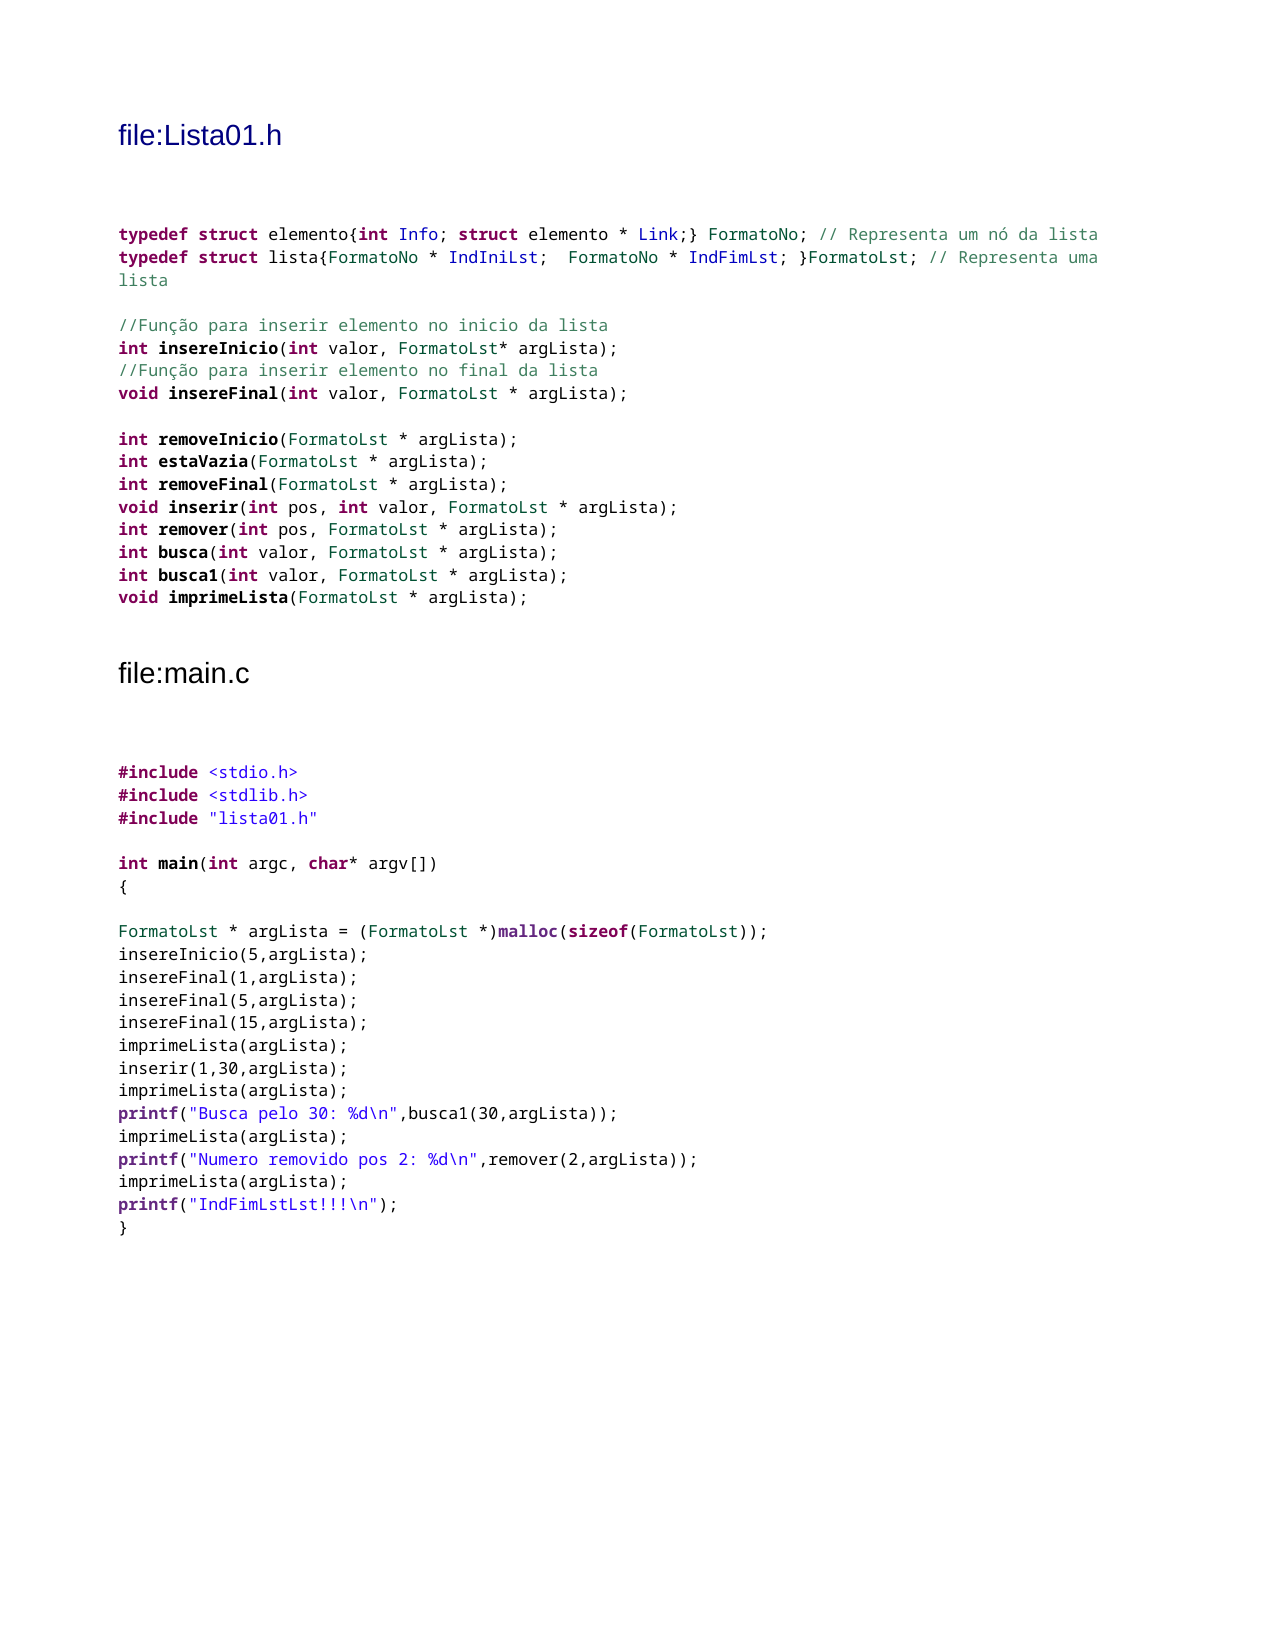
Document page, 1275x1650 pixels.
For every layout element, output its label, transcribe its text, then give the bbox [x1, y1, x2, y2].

subtitle file:main.c [118, 656, 1157, 690]
text inserir(1,30,argLista); [118, 1056, 1157, 1079]
text int remover(int pos, FormatoLst * argLista); [118, 518, 1157, 541]
text imprimeLista(argLista); [118, 1033, 1157, 1056]
text typedef struct elemento{int Info; struct elemento * Link;} FormatoNo; // Representa um nó da lista [118, 223, 1157, 245]
text imprimeLista(argLista); [118, 1170, 1157, 1192]
text { [118, 874, 1157, 897]
text void imprimeLista(FormatoLst * argLista); [118, 586, 1157, 609]
text int removeInicio(FormatoLst * argLista); [118, 427, 1157, 450]
text printf("IndFimLstLst!!!\n"); [118, 1192, 1157, 1215]
text printf("Busca pelo 30: %d\n",busca1(30,argLista)); [118, 1102, 1157, 1124]
subtitle file:Lista01.h [118, 118, 1157, 152]
text printf("Numero removido pos 2: %d\n",remover(2,argLista)); [118, 1147, 1157, 1170]
text void inserir(int pos, int valor, FormatoLst * argLista); [118, 495, 1157, 518]
text #include <stdio.h> [118, 761, 1157, 784]
text //Função para inserir elemento no final da lista [118, 359, 1157, 382]
text int busca1(int valor, FormatoLst * argLista); [118, 563, 1157, 586]
text FormatoLst * argLista = (FormatoLst *)malloc(sizeof(FormatoLst)); [118, 920, 1157, 943]
text int estaVazia(FormatoLst * argLista); [118, 450, 1157, 472]
text int removeFinal(FormatoLst * argLista); [118, 472, 1157, 495]
text insereFinal(15,argLista); [118, 1011, 1157, 1033]
text insereFinal(5,argLista); [118, 988, 1157, 1011]
text int main(int argc, char* argv[]) [118, 852, 1157, 874]
text #include "lista01.h" [118, 806, 1157, 829]
text #include <stdlib.h> [118, 784, 1157, 806]
text int insereInicio(int valor, FormatoLst* argLista); [118, 336, 1157, 359]
text int busca(int valor, FormatoLst * argLista); [118, 541, 1157, 563]
text } [118, 1215, 1157, 1238]
text insereFinal(1,argLista); [118, 965, 1157, 988]
text imprimeLista(argLista); [118, 1079, 1157, 1102]
text imprimeLista(argLista); [118, 1124, 1157, 1147]
text //Função para inserir elemento no inicio da lista [118, 313, 1157, 336]
text insereInicio(5,argLista); [118, 943, 1157, 965]
text void insereFinal(int valor, FormatoLst * argLista); [118, 382, 1157, 404]
text typedef struct lista{FormatoNo * IndIniLst; FormatoNo * IndFimLst; }FormatoLst; // Representa uma lista [118, 245, 1157, 291]
